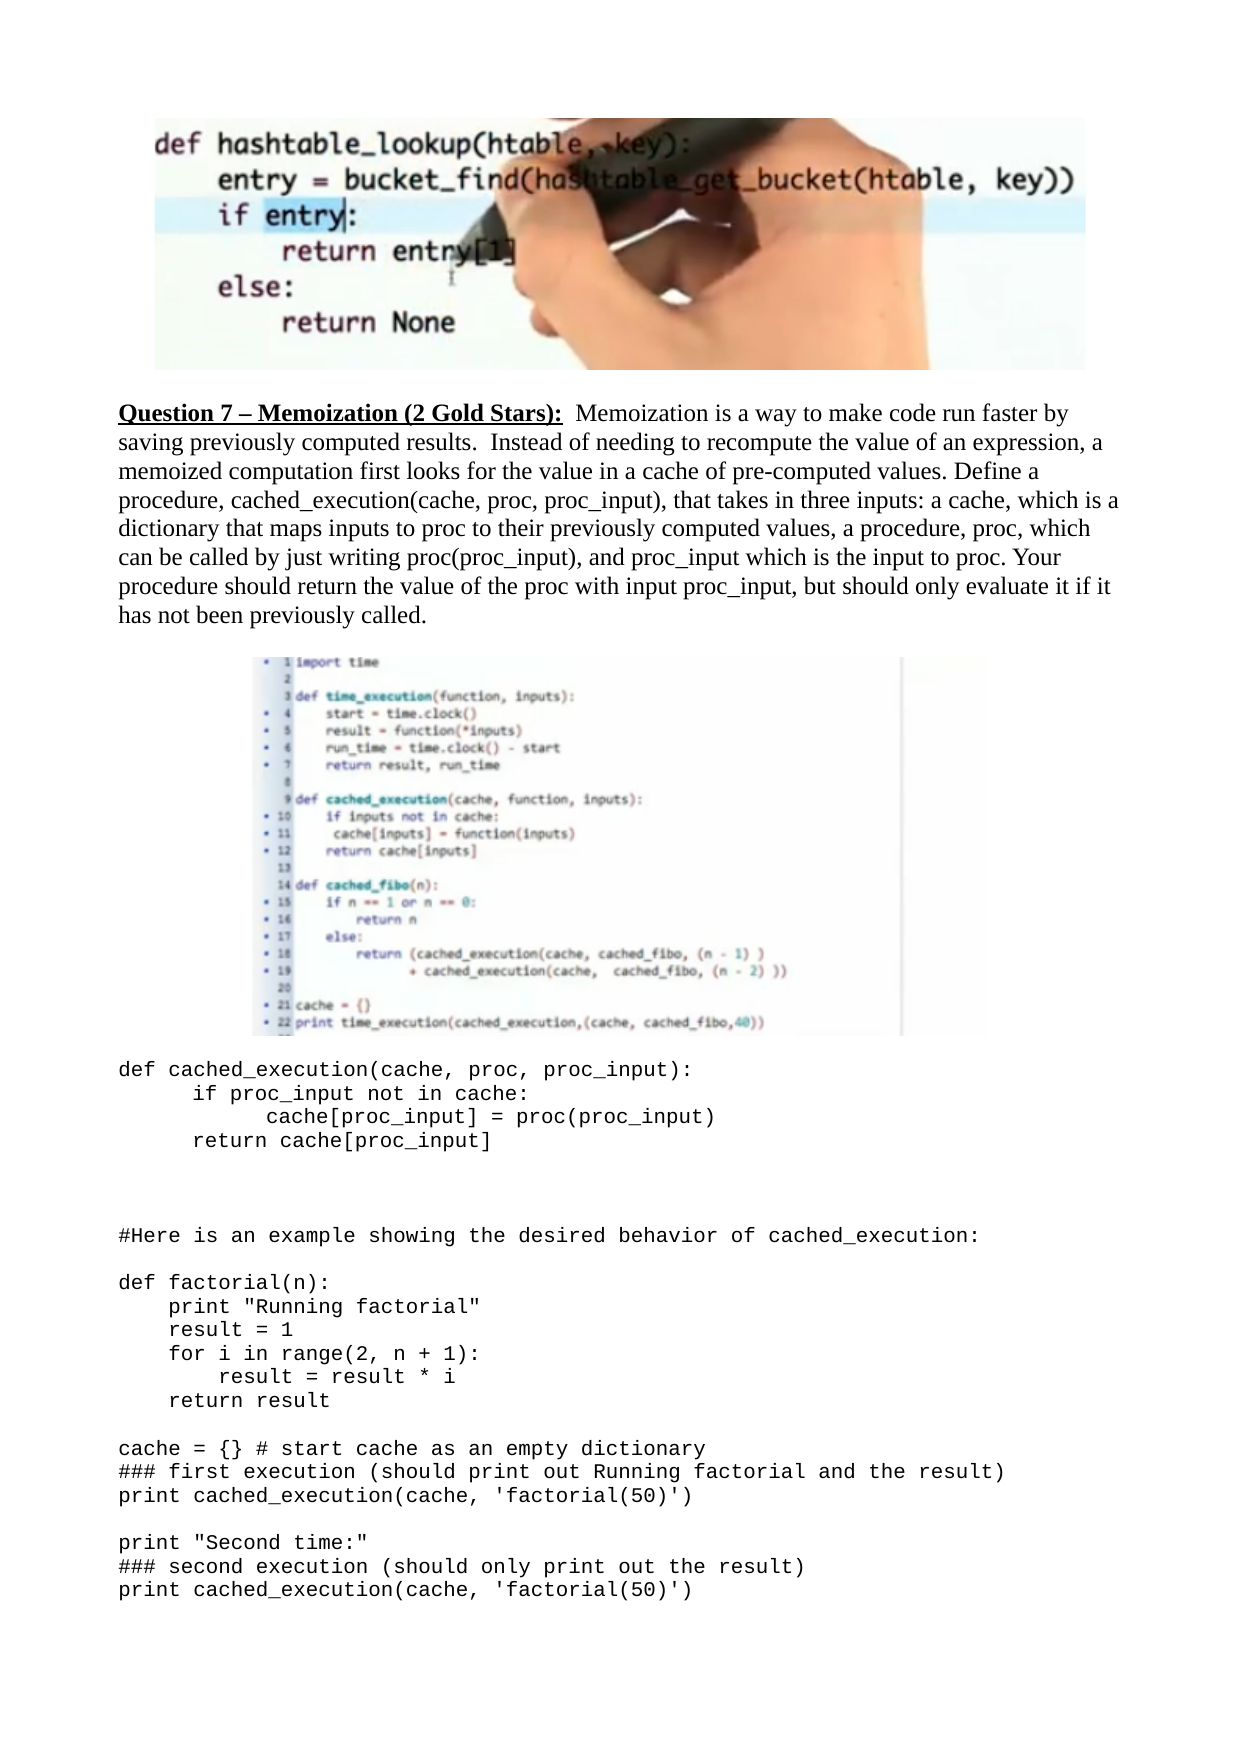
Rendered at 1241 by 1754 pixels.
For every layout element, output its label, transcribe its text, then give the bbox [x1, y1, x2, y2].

text for i in range(2, n + 1): [118, 1343, 1122, 1367]
text ### first execution (should print out Running factorial and the result) [118, 1461, 1122, 1485]
text result = 1 [118, 1319, 1122, 1343]
text print cached_execution(cache, 'factorial(50)') [118, 1485, 1122, 1508]
text ### second execution (should only print out the result) [118, 1556, 1122, 1579]
text print cached_execution(cache, 'factorial(50)') [118, 1579, 1122, 1603]
text result = result * i [118, 1367, 1122, 1390]
text #Here is an example showing the desired behavior of cached_execution: [118, 1225, 1122, 1248]
text def cached_execution(cache, proc, proc_input): [118, 1059, 1122, 1083]
text if proc_input not in cache: [118, 1083, 1122, 1106]
text Question 7 – Memoization (2 Gold Stars): Memoization is a way to make code run faster by saving previously computed results. Instead of needing to recompute the value of an expression, a memoized computation first looks for the value in a cache of pre-computed values. Define a procedure, cached_execution(cache, proc, proc_input), that takes in three inputs: a cache, which is a dictionary that maps inputs to proc to their previously computed values, a procedure, proc, which can be called by just writing proc(proc_input), and proc_input which is the input to proc. Your procedure should return the value of the proc with input proc_input, but should only evaluate it if it has not been previously called. [118, 398, 1122, 628]
text cache[proc_input] = proc(proc_input) [118, 1106, 1122, 1130]
text return result [118, 1390, 1122, 1414]
text print "Running factorial" [118, 1296, 1122, 1319]
text cache = {} # start cache as an empty dictionary [118, 1437, 1122, 1461]
text print "Second time:" [118, 1532, 1122, 1556]
text return cache[proc_input] [118, 1130, 1122, 1154]
text def factorial(n): [118, 1272, 1122, 1296]
